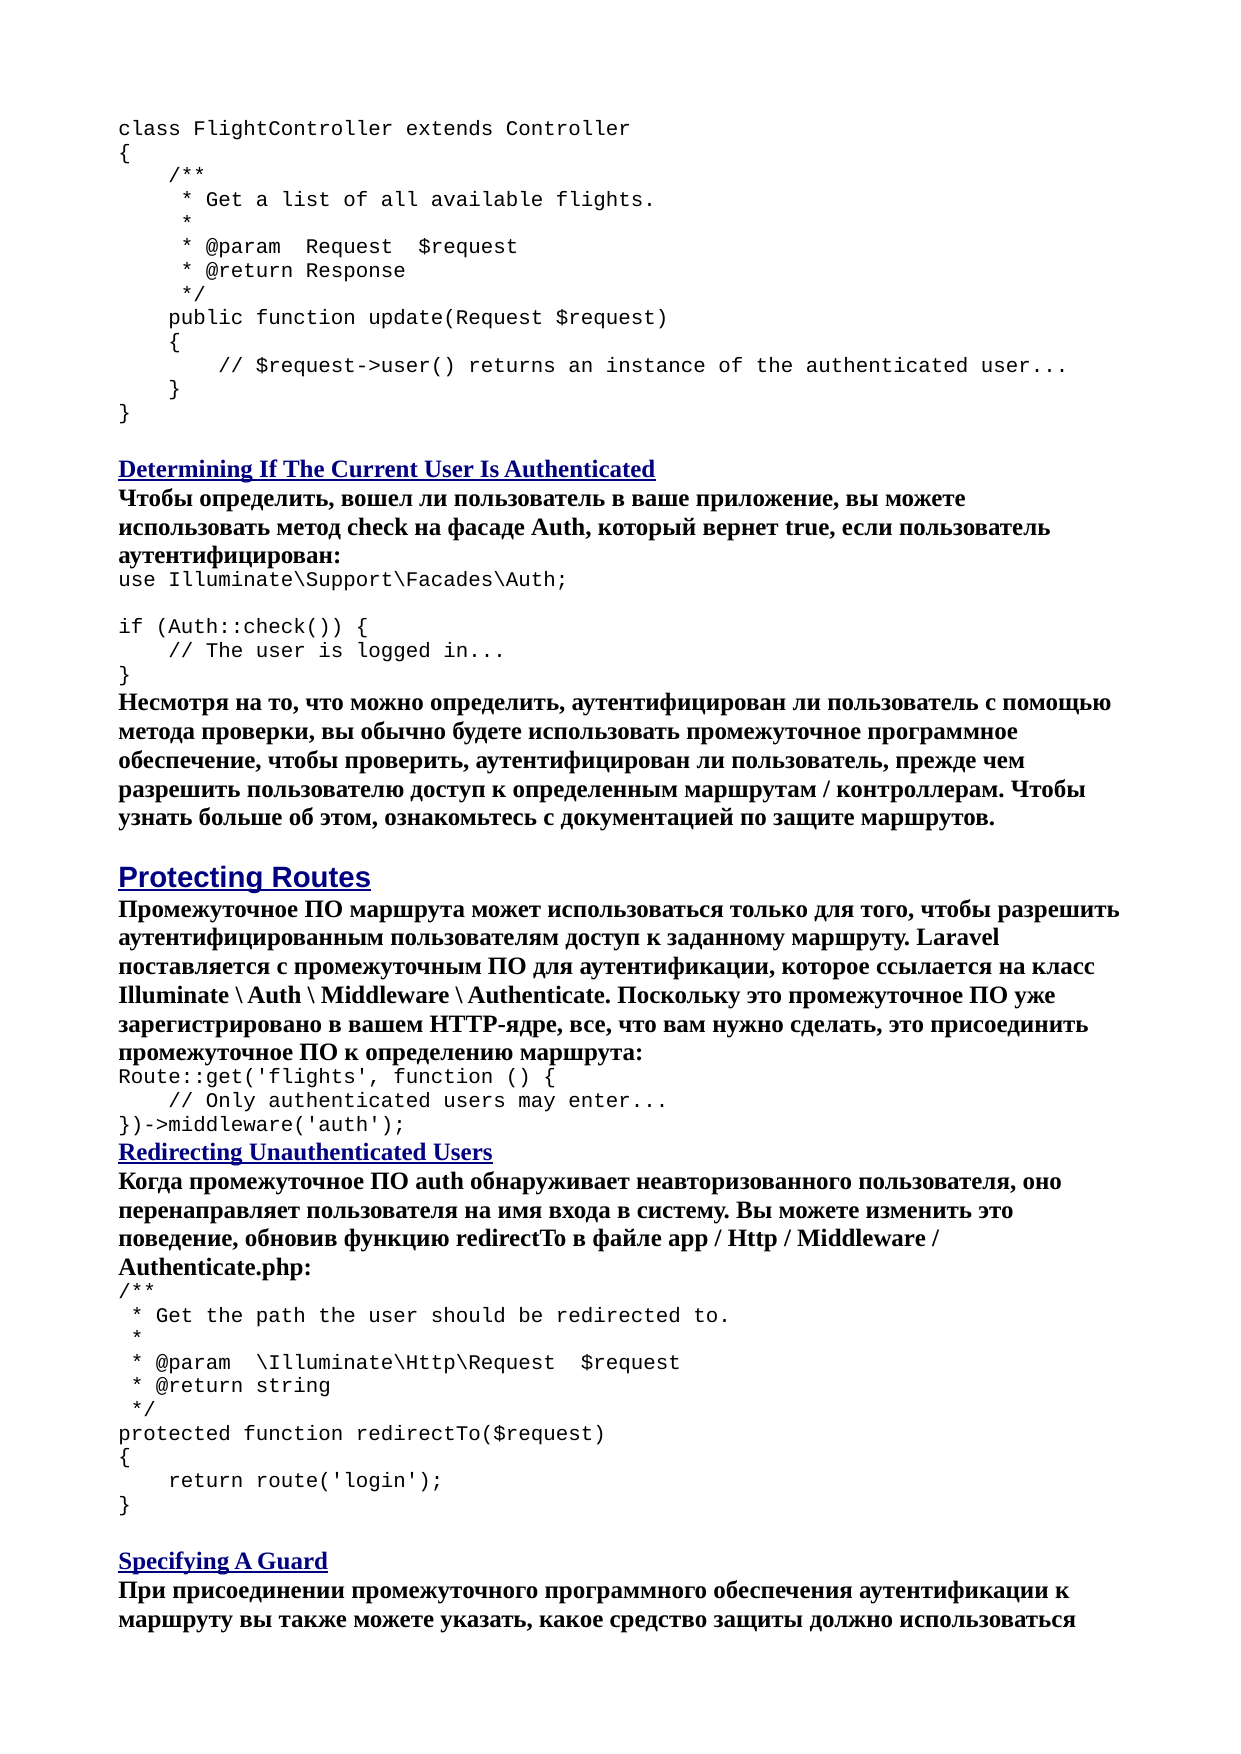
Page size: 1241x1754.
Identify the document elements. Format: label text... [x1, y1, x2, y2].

text return route('login'); [118, 1470, 1122, 1494]
text /** [118, 165, 1122, 189]
text use Illuminate\Support\Facades\Auth; [118, 569, 1122, 593]
text // Only authenticated users may enter... [118, 1090, 1122, 1113]
text * @return Response [118, 260, 1122, 284]
text Промежуточное ПО маршрута может использоваться только для того, чтобы разрешить аутентифицированным пользователям доступ к заданному маршруту. Laravel поставляется с промежуточным ПО для аутентификации, которое ссылается на класс Illuminate \ Auth \ Middleware \ Authenticate. Поскольку это промежуточное ПО уже зарегистрировано в вашем HTTP-ядре, все, что вам нужно сделать, это присоединить промежуточное ПО к определению маршрута: [118, 894, 1122, 1066]
text } [118, 1494, 1122, 1517]
text * [118, 213, 1122, 236]
text /** [118, 1281, 1122, 1304]
subtitle Specifying A Guard [118, 1546, 1122, 1575]
text * @param \Illuminate\Http\Request $request [118, 1352, 1122, 1376]
text { [118, 331, 1122, 354]
text protected function redirectTo($request) [118, 1423, 1122, 1446]
text } [118, 378, 1122, 402]
text class FlightController extends Controller [118, 118, 1122, 142]
text * [118, 1328, 1122, 1352]
text * Get the path the user should be redirected to. [118, 1304, 1122, 1328]
text })->middleware('auth'); [118, 1113, 1122, 1137]
text Route::get('flights', function () { [118, 1066, 1122, 1090]
text // The user is logged in... [118, 640, 1122, 664]
text * @return string [118, 1376, 1122, 1399]
subtitle Determining If The Current User Is Authenticated [118, 454, 1122, 483]
text * @param Request $request [118, 236, 1122, 260]
text */ [118, 284, 1122, 307]
text При присоединении промежуточного программного обеспечения аутентификации к маршруту вы также можете указать, какое средство защиты должно использоваться [118, 1575, 1122, 1632]
text Когда промежуточное ПО auth обнаруживает неавторизованного пользователя, оно перенаправляет пользователя на имя входа в систему. Вы можете изменить это поведение, обновив функцию redirectTo в файле app / Http / Middleware / Authenticate.php: [118, 1166, 1122, 1281]
text { [118, 142, 1122, 165]
subtitle Redirecting Unauthenticated Users [118, 1137, 1122, 1166]
text } [118, 664, 1122, 687]
text */ [118, 1399, 1122, 1423]
text { [118, 1446, 1122, 1470]
text * Get a list of all available flights. [118, 189, 1122, 213]
text public function update(Request $request) [118, 307, 1122, 331]
text Чтобы определить, вошел ли пользователь в ваше приложение, вы можете использовать метод check на фасаде Auth, который вернет true, если пользователь аутентифицирован: [118, 483, 1122, 569]
text // $request->user() returns an instance of the authenticated user... [118, 354, 1122, 378]
text if (Auth::check()) { [118, 617, 1122, 640]
text } [118, 402, 1122, 426]
text Несмотря на то, что можно определить, аутентифицирован ли пользователь с помощью метода проверки, вы обычно будете использовать промежуточное программное обеспечение, чтобы проверить, аутентифицирован ли пользователь, прежде чем разрешить пользователю доступ к определенным маршрутам / контроллерам. Чтобы узнать больше об этом, ознакомьтесь с документацией по защите маршрутов. [118, 687, 1122, 831]
subtitle Protecting Routes [118, 860, 1122, 894]
